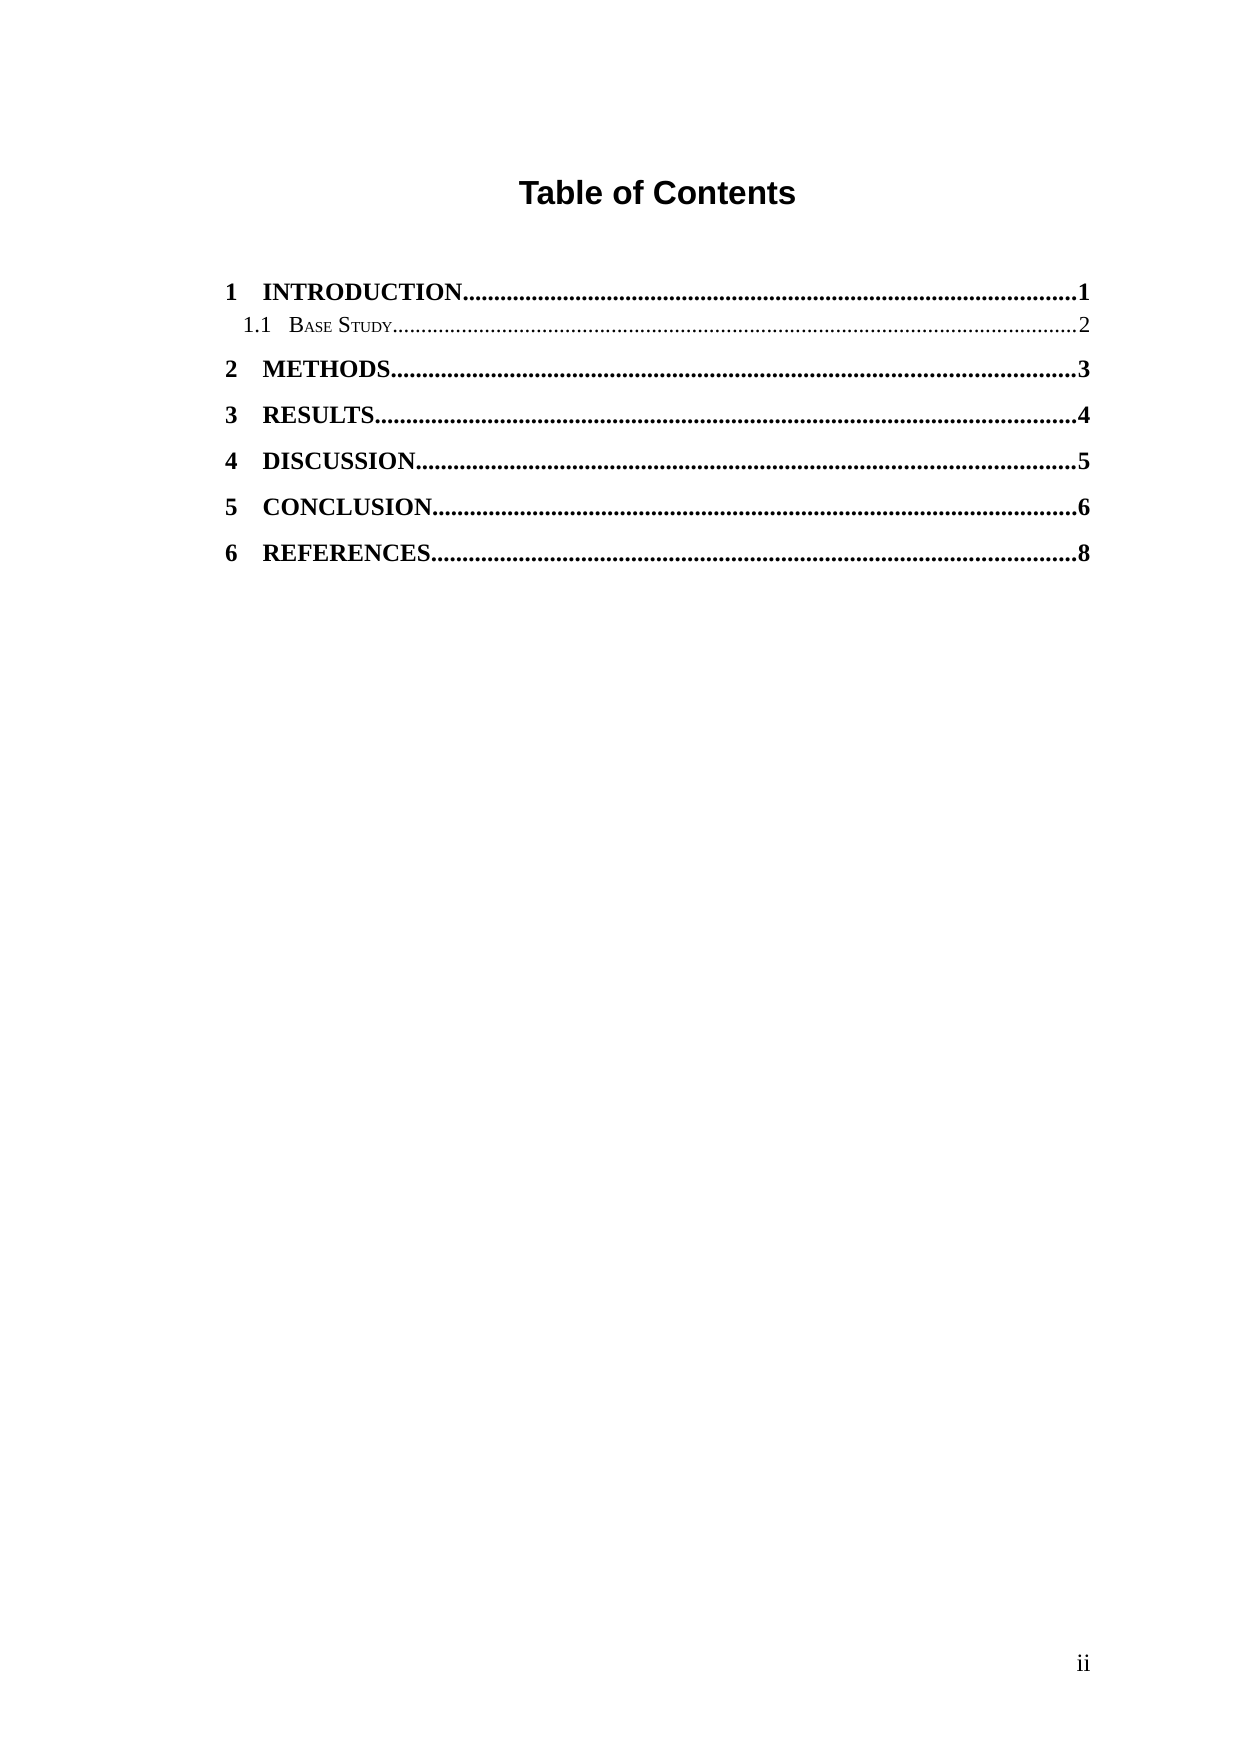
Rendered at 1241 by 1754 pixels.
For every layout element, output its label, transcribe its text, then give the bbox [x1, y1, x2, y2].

text 5 Conclusion 6 [225, 493, 1090, 521]
subtitle Table of Contents [225, 175, 1090, 212]
text 6 References 8 [225, 539, 1090, 567]
text 2 Methods 3 [225, 355, 1090, 383]
text 1 Introduction 1 [225, 278, 1090, 306]
text 1.1 Base Study 2 [243, 312, 1090, 337]
text 3 Results 4 [225, 401, 1090, 429]
text 4 Discussion 5 [225, 447, 1090, 475]
